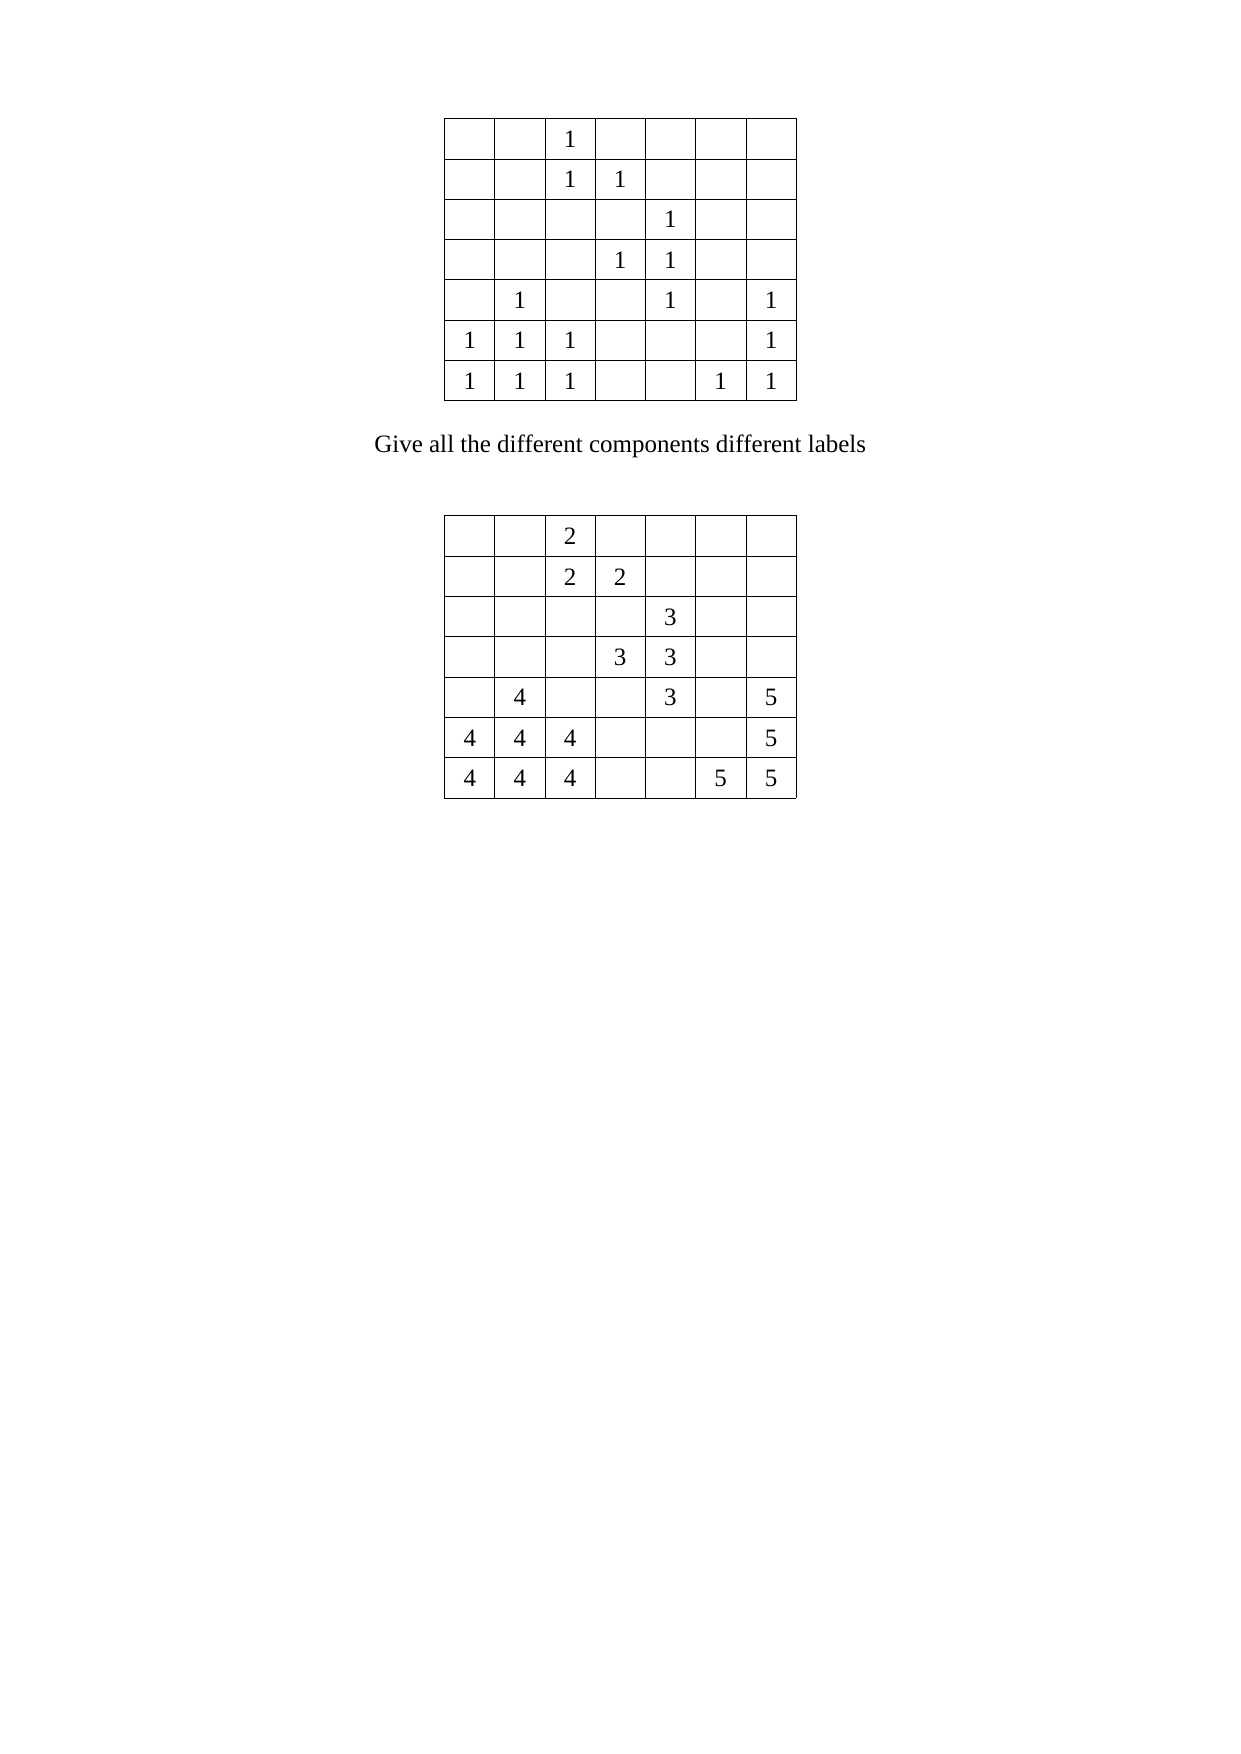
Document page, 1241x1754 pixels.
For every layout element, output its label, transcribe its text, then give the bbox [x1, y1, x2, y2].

table_cell [596, 200, 645, 239]
table_cell 1 [546, 160, 595, 199]
table_cell [646, 758, 695, 798]
table_header [747, 516, 796, 556]
table_cell 3 [646, 597, 695, 636]
table_cell [696, 200, 746, 239]
table_cell 1 [747, 361, 796, 400]
table_cell [646, 718, 695, 757]
table_cell [445, 240, 494, 279]
table_cell [696, 280, 746, 320]
table_cell 1 [495, 361, 545, 400]
table_cell [546, 280, 595, 320]
table_header [747, 119, 796, 158]
table_cell [747, 637, 796, 677]
table_cell [445, 280, 494, 320]
table_cell [445, 637, 494, 677]
table_header [696, 516, 746, 556]
table_cell [747, 557, 796, 596]
table_cell 5 [747, 678, 796, 717]
table_cell [495, 597, 545, 636]
table_cell [495, 637, 545, 677]
table_cell [696, 637, 746, 677]
table_cell [445, 557, 494, 596]
table_cell [747, 597, 796, 636]
table_cell [596, 361, 645, 400]
table_cell 4 [495, 678, 545, 717]
table_header [646, 119, 695, 158]
table_cell [696, 597, 746, 636]
table_cell [596, 280, 645, 320]
table_cell 2 [546, 557, 595, 596]
table_cell [445, 200, 494, 239]
table_cell 1 [747, 321, 796, 360]
table_cell [495, 200, 545, 239]
table_cell [696, 557, 746, 596]
table_cell [495, 240, 545, 279]
table_cell [747, 240, 796, 279]
table_cell [546, 637, 595, 677]
table_cell [596, 678, 645, 717]
table_cell [495, 160, 545, 199]
table_cell [696, 321, 746, 360]
table_cell 5 [747, 718, 796, 757]
table_cell 1 [596, 160, 645, 199]
table_cell 1 [445, 361, 494, 400]
table_cell [546, 240, 595, 279]
table_cell [747, 160, 796, 199]
table_cell 1 [445, 321, 494, 360]
table_cell 1 [696, 361, 746, 400]
table_header [495, 516, 545, 556]
table_cell 4 [495, 758, 545, 798]
table_cell [596, 758, 645, 798]
table_header 2 [546, 516, 595, 556]
table_cell 3 [646, 637, 695, 677]
table_cell 4 [546, 758, 595, 798]
table_header [596, 516, 645, 556]
table_header [596, 119, 645, 158]
table_cell [596, 718, 645, 757]
table_cell [445, 597, 494, 636]
table_header [696, 119, 746, 158]
table_cell [696, 160, 746, 199]
table_cell 1 [646, 240, 695, 279]
table_cell [696, 240, 746, 279]
table_cell 3 [646, 678, 695, 717]
text Give all the different components different labels [118, 429, 1122, 458]
table_cell [646, 361, 695, 400]
table_cell [546, 200, 595, 239]
table_cell [747, 200, 796, 239]
table_cell 1 [747, 280, 796, 320]
table_header [445, 119, 494, 158]
table_cell 1 [646, 200, 695, 239]
table_cell 1 [495, 280, 545, 320]
table_cell 1 [646, 280, 695, 320]
table_cell 4 [546, 718, 595, 757]
table_cell 5 [747, 758, 796, 798]
table_cell [696, 718, 746, 757]
table_cell 1 [546, 321, 595, 360]
table_cell [646, 321, 695, 360]
table_cell 4 [495, 718, 545, 757]
table_cell [696, 678, 746, 717]
table_header [646, 516, 695, 556]
table_cell 5 [696, 758, 746, 798]
table_cell [646, 160, 695, 199]
table_cell [596, 321, 645, 360]
table_cell 4 [445, 718, 494, 757]
table_cell [646, 557, 695, 596]
table_header [495, 119, 545, 158]
table_cell [596, 597, 645, 636]
table_header [445, 516, 494, 556]
table_cell 2 [596, 557, 645, 596]
table_cell 1 [596, 240, 645, 279]
table_cell 1 [546, 361, 595, 400]
table_cell 4 [445, 758, 494, 798]
table_cell [445, 160, 494, 199]
table_cell [546, 678, 595, 717]
table_cell [495, 557, 545, 596]
table_cell [445, 678, 494, 717]
table_cell 1 [495, 321, 545, 360]
table_header 1 [546, 119, 595, 158]
table_cell 3 [596, 637, 645, 677]
table_cell [546, 597, 595, 636]
